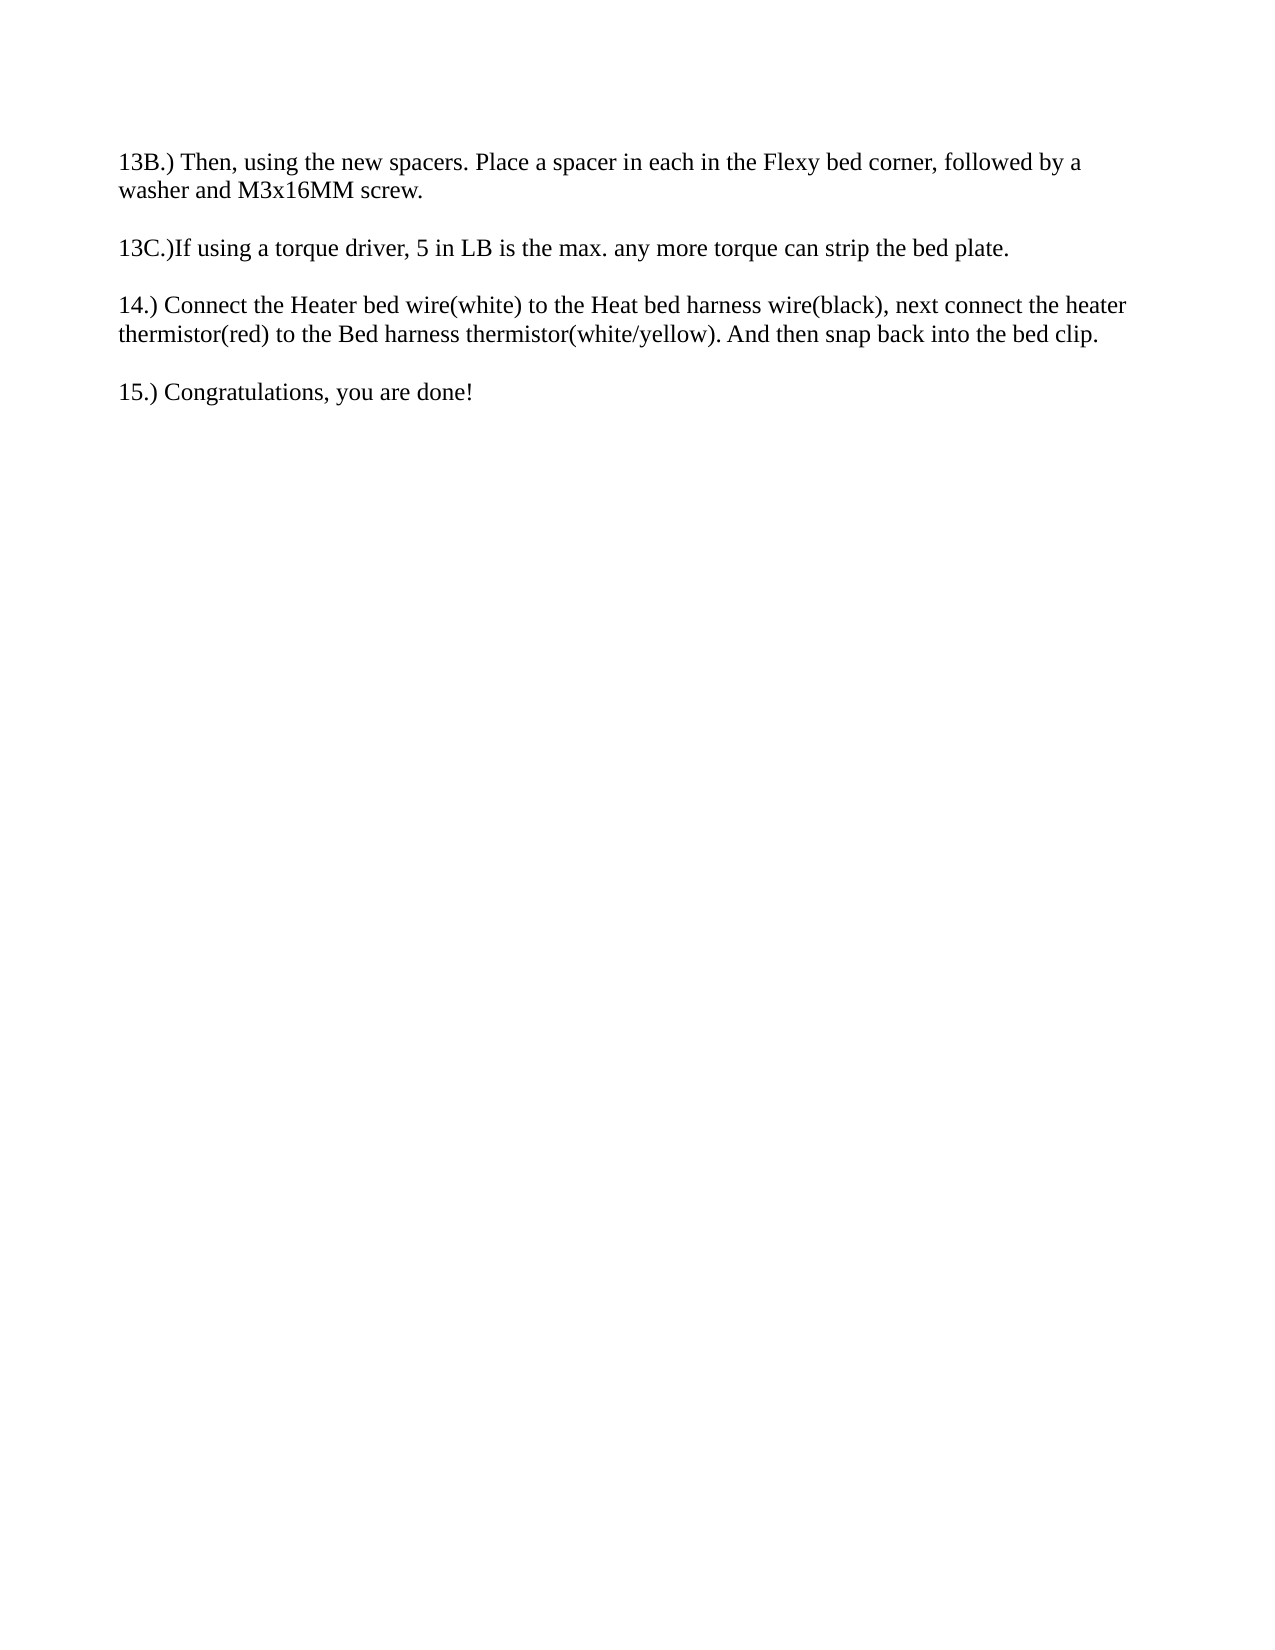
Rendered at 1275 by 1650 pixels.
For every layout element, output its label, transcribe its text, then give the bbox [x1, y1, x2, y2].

text 13C.)If using a torque driver, 5 in LB is the max. any more torque can strip the bed plate. [118, 233, 1157, 262]
text 13B.) Then, using the new spacers. Place a spacer in each in the Flexy bed corner, followed by a washer and M3x16MM screw. [118, 147, 1157, 204]
text 15.) Congratulations, you are done! [118, 377, 1157, 406]
text 14.) Connect the Heater bed wire(white) to the Heat bed harness wire(black), next connect the heater thermistor(red) to the Bed harness thermistor(white/yellow). And then snap back into the bed clip. [118, 291, 1157, 348]
